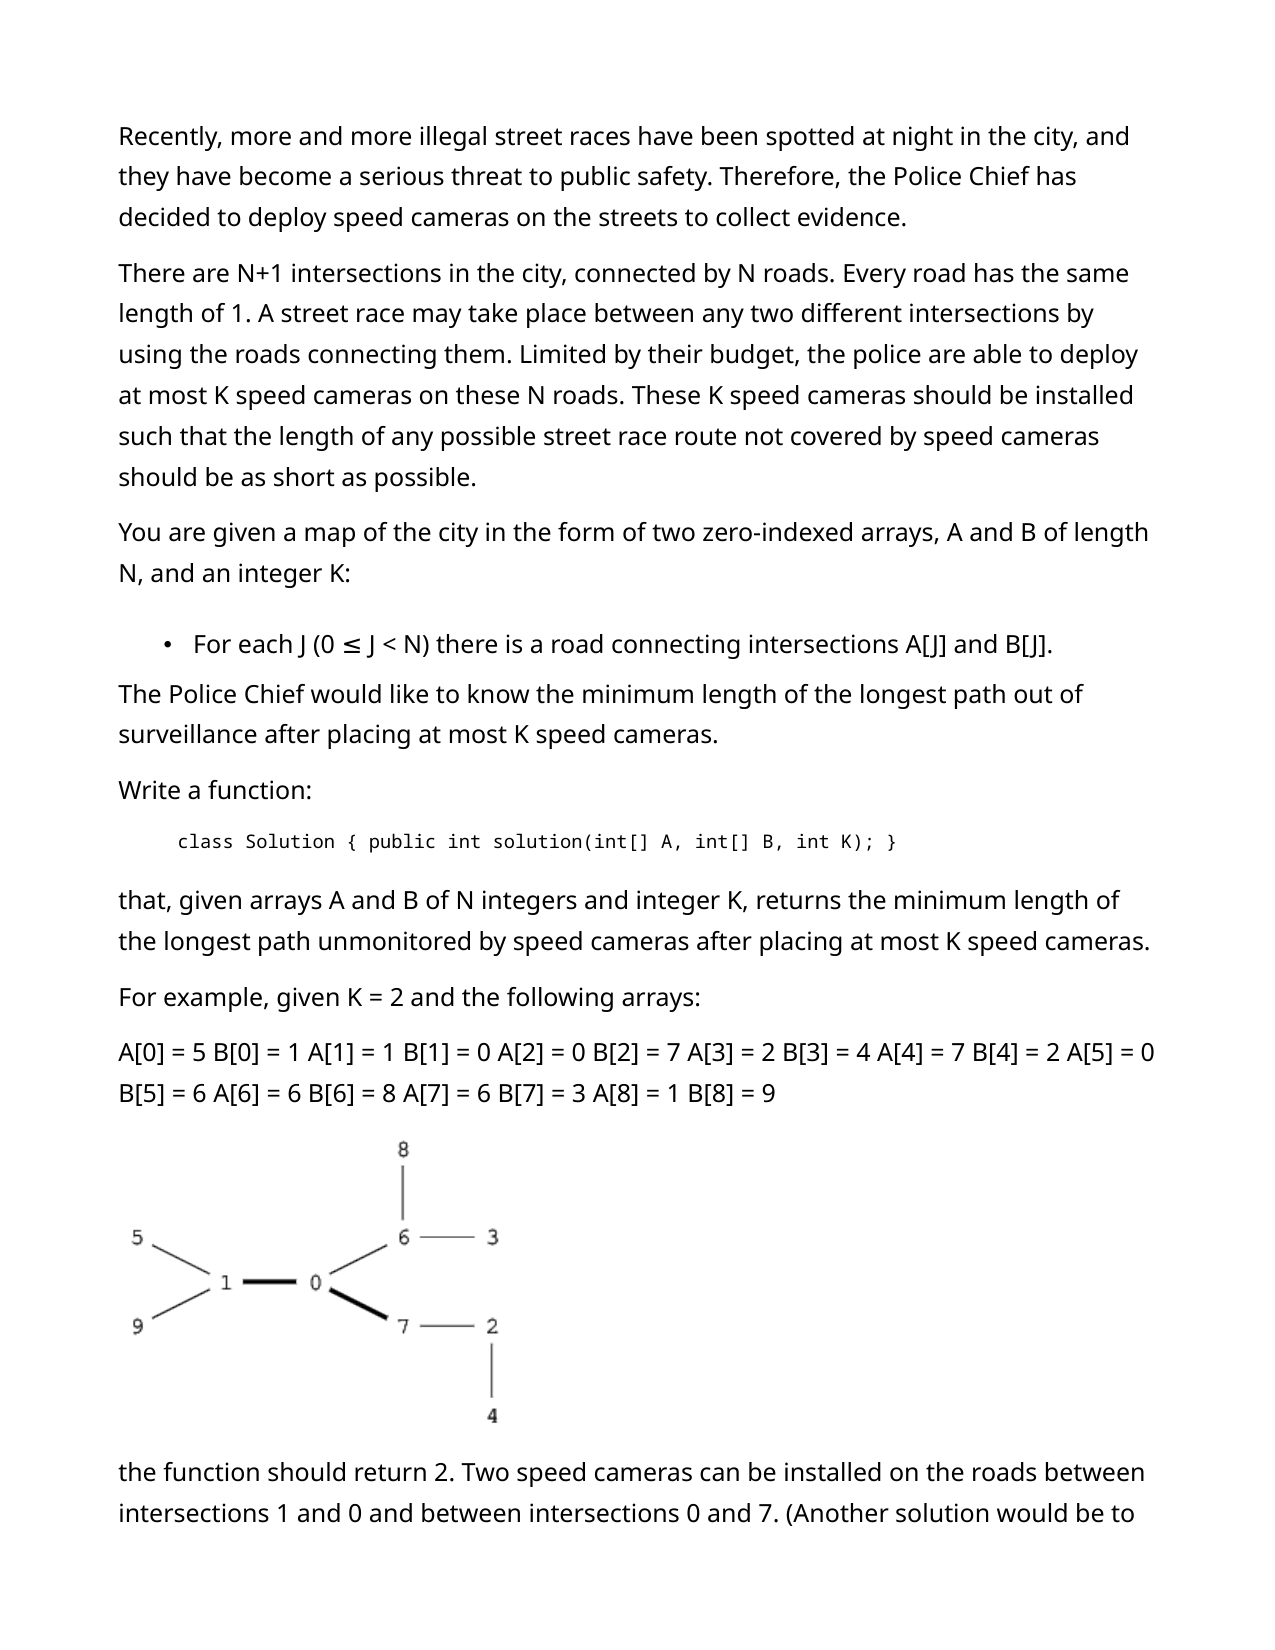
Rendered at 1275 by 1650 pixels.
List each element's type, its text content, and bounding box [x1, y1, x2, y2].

text that, given arrays A and B of N integers and integer K, returns the minimum length of the longest path unmonitored by speed cameras after placing at most K speed cameras. [118, 883, 1157, 958]
text For example, given K = 2 and the following arrays: [118, 979, 1157, 1013]
text The Police Chief would like to know the minimum length of the longest path out of surveillance after placing at most K speed cameras. [118, 676, 1157, 751]
text Recently, more and more illegal street races have been spotted at night in the city, and they have become a serious threat to public safety. Therefore, the Police Chief has decided to deploy speed cameras on the streets to collect evidence. [118, 118, 1157, 234]
picture [118, 1131, 511, 1434]
text Write a function: [118, 773, 1157, 807]
text You are given a map of the city in the form of two zero-indexed arrays, A and B of length N, and an integer K: [118, 515, 1157, 590]
text There are N+1 intersections in the city, connected by N roads. Every road has the same length of 1. A street race may take place between any two different intersections by using the roads connecting them. Limited by their budget, the police are able to deploy at most K speed cameras on these N roads. These K speed cameras should be installed such that the length of any possible street race route not covered by speed cameras should be as short as possible. [118, 255, 1157, 493]
list For each J (0 ≤ J < N) there is a road connecting intersections A[J] and B[J]. [177, 627, 1082, 661]
text class Solution { public int solution(int[] A, int[] B, int K); } [177, 828, 1098, 853]
text A[0] = 5 B[0] = 1 A[1] = 1 B[1] = 0 A[2] = 0 B[2] = 7 A[3] = 2 B[3] = 4 A[4] = 7 B[4] = 2 A[5] = 0 B[5] = 6 A[6] = 6 B[6] = 8 A[7] = 6 B[7] = 3 A[8] = 1 B[8] = 9 [118, 1035, 1157, 1109]
text the function should return 2. Two speed cameras can be installed on the roads between intersections 1 and 0 and between intersections 0 and 7. (Another solution would be to [118, 1454, 1157, 1529]
